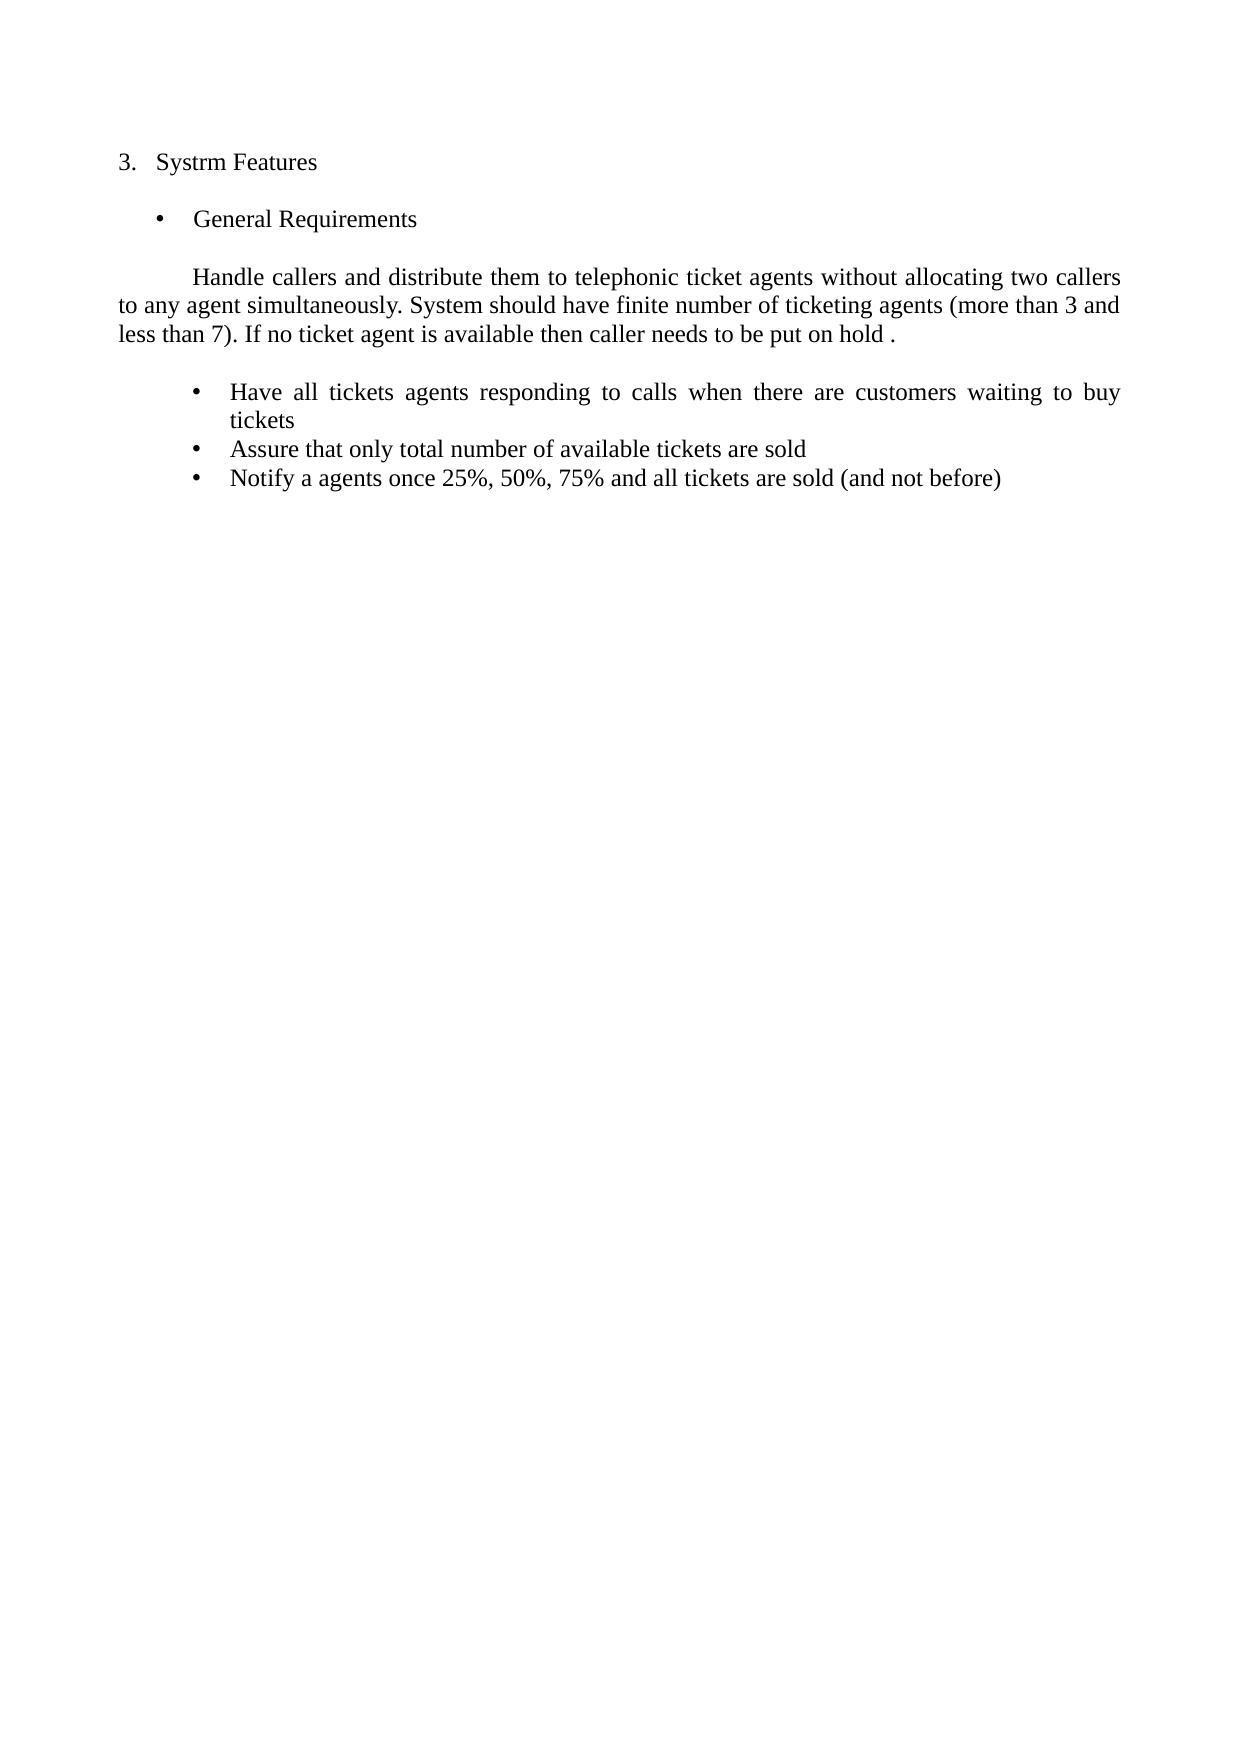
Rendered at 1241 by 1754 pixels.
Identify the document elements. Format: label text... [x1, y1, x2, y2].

list Notify a agents once 25%, 50%, 75% and all tickets are sold (and not before) [192, 463, 1122, 492]
list Assure that only total number of available tickets are sold [192, 434, 1122, 463]
list General Requirements [156, 204, 1122, 233]
text Handle callers and distribute them to telephonic ticket agents without allocating two callers to any agent simultaneously. System should have finite number of ticketing agents (more than 3 and less than 7). If no ticket agent is available then caller needs to be put on hold . [118, 262, 1122, 348]
list Systrm Features [118, 147, 1122, 176]
list Have all tickets agents responding to calls when there are customers waiting to buy tickets [192, 377, 1122, 434]
